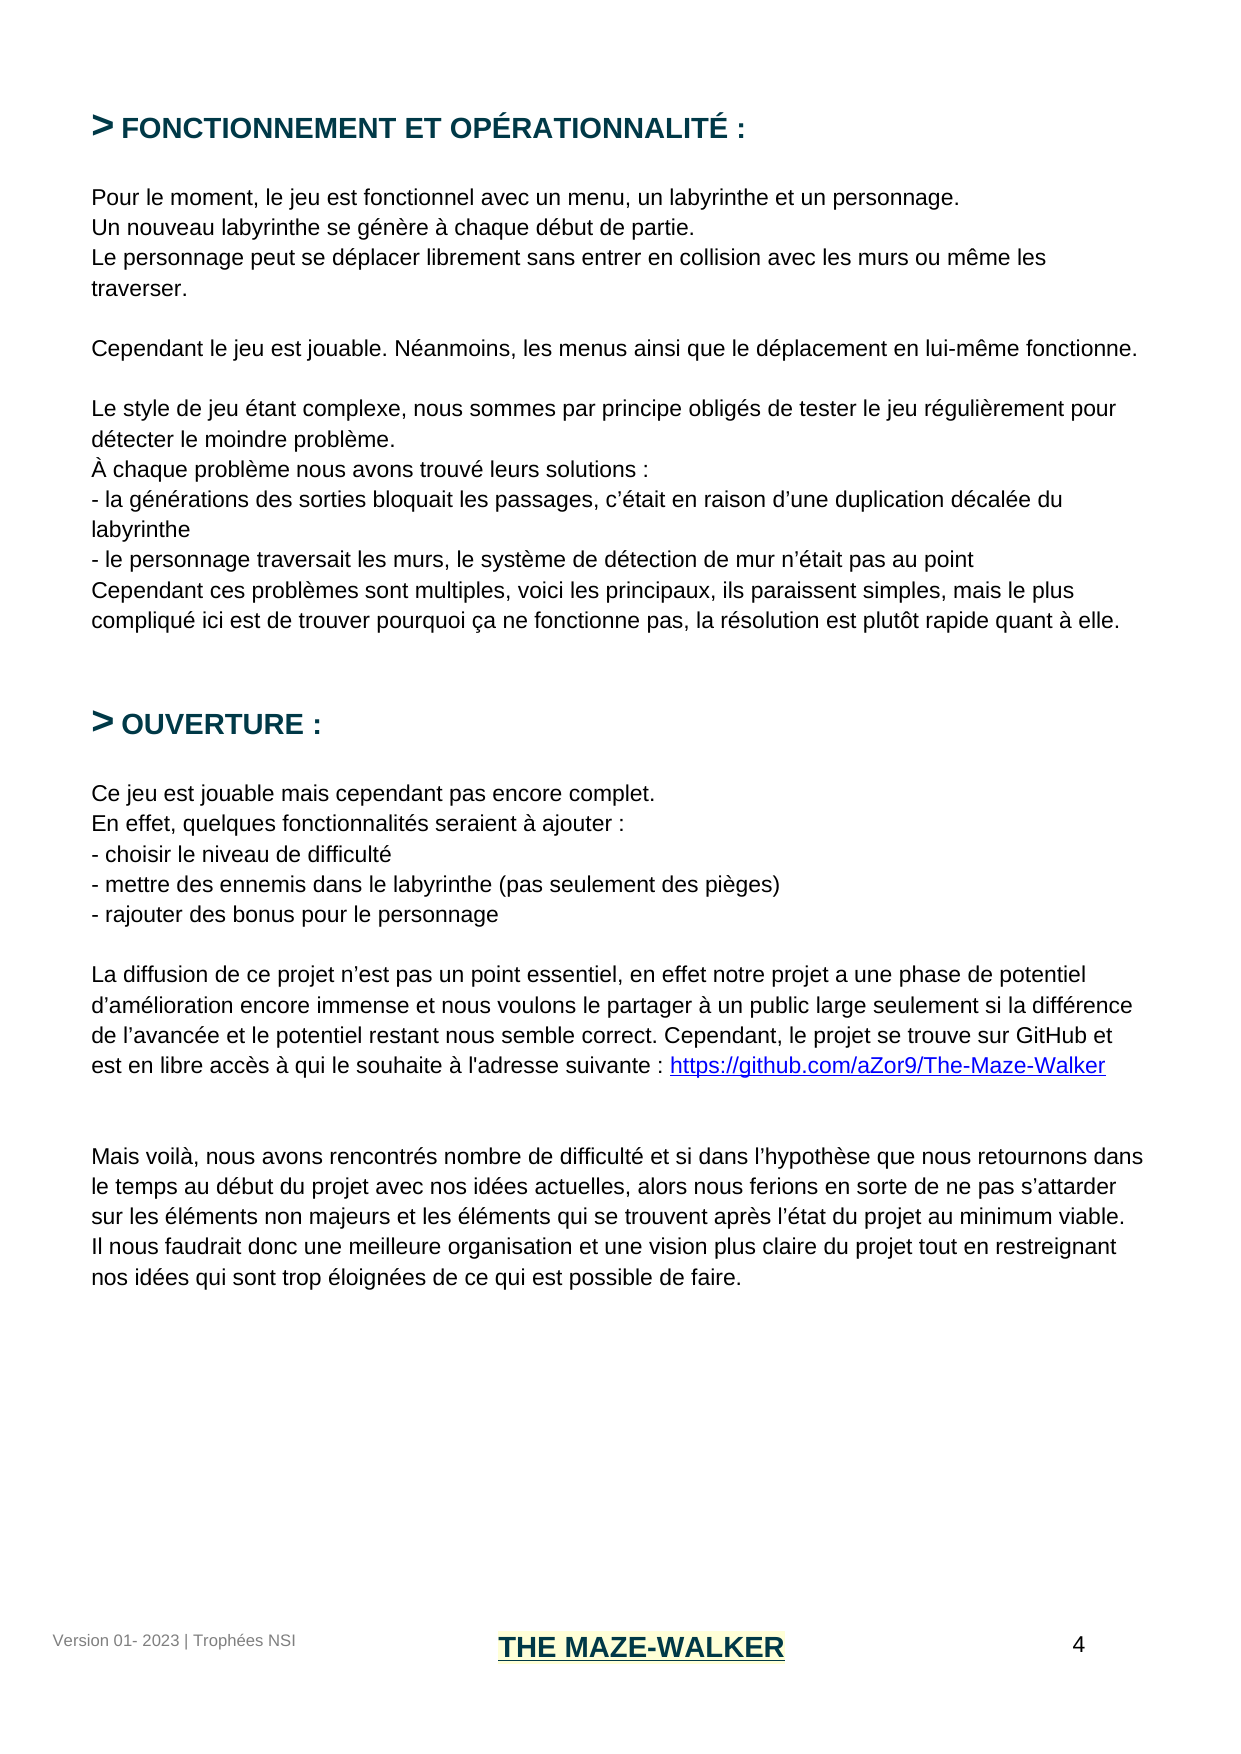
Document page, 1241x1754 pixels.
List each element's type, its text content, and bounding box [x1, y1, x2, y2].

text - choisir le niveau de difficulté [91, 841, 1149, 867]
text Mais voilà, nous avons rencontrés nombre de difficulté et si dans l’hypothèse que nous retournons dans le temps au début du projet avec nos idées actuelles, alors nous ferions en sorte de ne pas s’attarder sur les éléments non majeurs et les éléments qui se trouvent après l’état du projet au minimum viable. [91, 1143, 1149, 1229]
text En effet, quelques fonctionnalités seraient à ajouter : [91, 810, 1149, 837]
text - le personnage traversait les murs, le système de détection de mur n’était pas au point [91, 546, 1149, 573]
text Le personnage peut se déplacer librement sans entrer en collision avec les murs ou même les traverser. [91, 244, 1149, 301]
text > FONCTIONNEMENT ET OPÉRATIONNALITÉ : [91, 101, 1149, 147]
text > OUVERTURE : [91, 697, 1149, 743]
text Cependant le jeu est jouable. Néanmoins, les menus ainsi que le déplacement en lui-même fonctionne. [91, 335, 1149, 361]
text Un nouveau labyrinthe se génère à chaque début de partie. [91, 214, 1149, 241]
text - mettre des ennemis dans le labyrinthe (pas seulement des pièges) [91, 871, 1149, 897]
text Il nous faudrait donc une meilleure organisation et une vision plus claire du projet tout en restreignant nos idées qui sont trop éloignées de ce qui est possible de faire. [91, 1233, 1149, 1290]
text Cependant ces problèmes sont multiples, voici les principaux, ils paraissent simples, mais le plus compliqué ici est de trouver pourquoi ça ne fonctionne pas, la résolution est plutôt rapide quant à elle. [91, 577, 1149, 633]
text - la générations des sorties bloquait les passages, c’était en raison d’une duplication décalée du labyrinthe [91, 486, 1149, 543]
text Pour le moment, le jeu est fonctionnel avec un menu, un labyrinthe et un personnage. [91, 184, 1149, 210]
text Ce jeu est jouable mais cependant pas encore complet. [91, 780, 1149, 806]
text - rajouter des bonus pour le personnage [91, 901, 1149, 927]
text À chaque problème nous avons trouvé leurs solutions : [91, 456, 1149, 482]
text La diffusion de ce projet n’est pas un point essentiel, en effet notre projet a une phase de potentiel d’amélioration encore immense et nous voulons le partager à un public large seulement si la différence de l’avancée et le potentiel restant nous semble correct. Cependant, le projet se trouve sur GitHub et est en libre accès à qui le souhaite à l'adresse suivante : https://github.com/aZor9/The-Maze-Walker [91, 961, 1149, 1078]
text Le style de jeu étant complexe, nous sommes par principe obligés de tester le jeu régulièrement pour détecter le moindre problème. [91, 395, 1149, 452]
